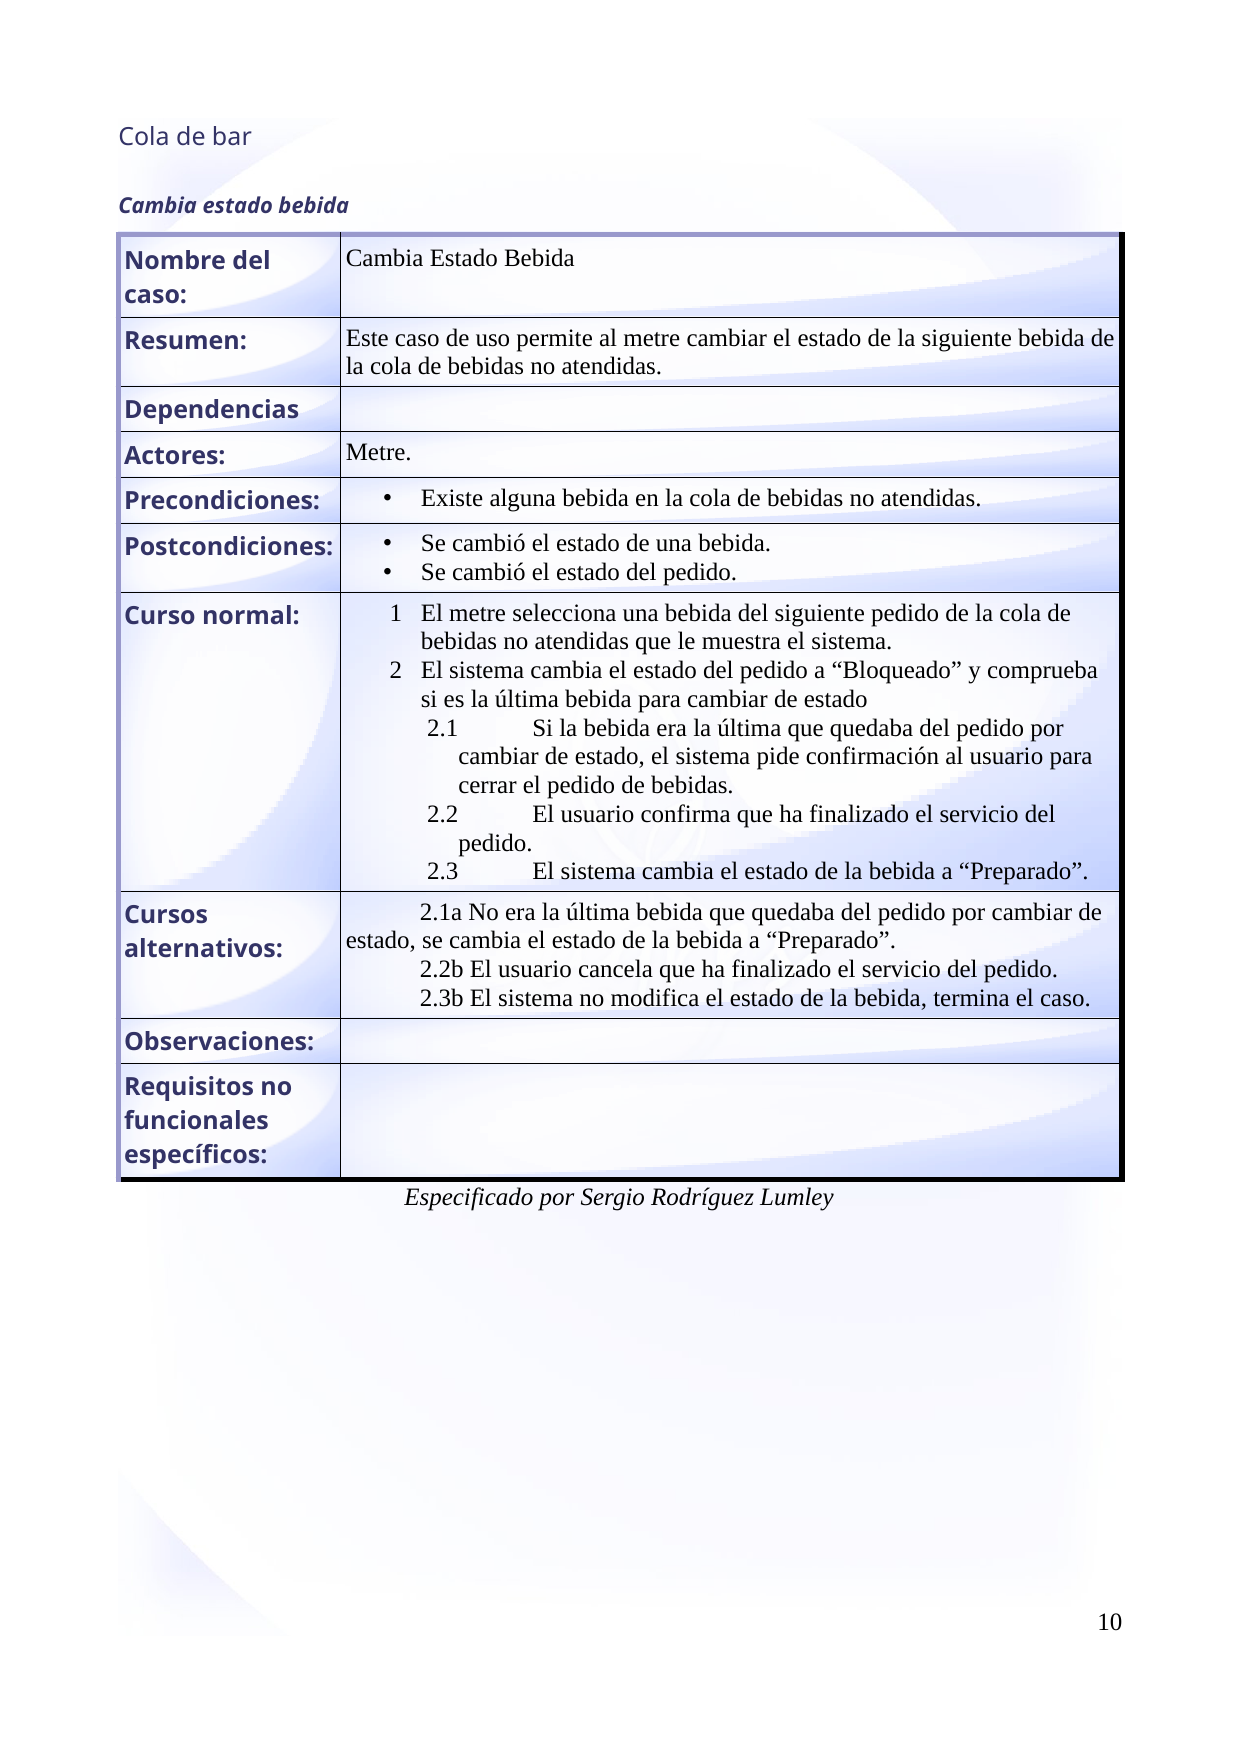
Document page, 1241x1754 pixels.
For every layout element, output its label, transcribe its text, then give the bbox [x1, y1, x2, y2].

picture [118, 152, 1122, 190]
table_cell Se cambió el estado de una bebida. Se cambió el estado del pedido. [341, 524, 1119, 592]
text Especificado por Sergio Rodríguez Lumley [118, 1182, 1122, 1211]
table_cell Curso normal: [121, 593, 340, 891]
subtitle Cambia estado bebida [118, 190, 1122, 219]
table_cell Cursos alternativos: [121, 892, 340, 1017]
table_cell 2.1a No era la última bebida que quedaba del pedido por cambiar de estado, se cambia el estado de la bebida a “Preparado”. 2.2b El usuario cancela que ha finalizado el servicio del pedido. 2.3b El sistema no modifica el estado de la bebida, termina el caso. [341, 892, 1119, 1017]
table_cell Este caso de uso permite al metre cambiar el estado de la siguiente bebida de la cola de bebidas no atendidas. [341, 318, 1119, 386]
table_header Nombre del caso: [121, 237, 340, 317]
table_cell El metre selecciona una bebida del siguiente pedido de la cola de bebidas no atendidas que le muestra el sistema. El sistema cambia el estado del pedido a “Bloqueado” y comprueba si es la última bebida para cambiar de estado Si la bebida era la última que quedaba del pedido por cambiar de estado, el sistema pide confirmación al usuario para cerrar el pedido de bebidas. El usuario confirma que ha finalizado el servicio del pedido. El sistema cambia el estado de la bebida a “Preparado”. [341, 593, 1119, 891]
table_cell Dependencias [121, 387, 340, 431]
table_cell Observaciones: [121, 1019, 340, 1063]
table_cell Metre. [341, 432, 1119, 477]
table_cell [341, 387, 1119, 431]
table_cell Postcondiciones: [121, 524, 340, 592]
table_cell Actores: [121, 432, 340, 477]
subtitle Cola de bar [118, 118, 1122, 152]
picture [118, 219, 1122, 232]
table_cell Requisitos no funcionales específicos: [121, 1064, 340, 1177]
table_header Cambia Estado Bebida [341, 237, 1119, 317]
table_cell Resumen: [121, 318, 340, 386]
table_cell Existe alguna bebida en la cola de bebidas no atendidas. [341, 478, 1119, 523]
table_cell Precondiciones: [121, 478, 340, 523]
table_cell [341, 1019, 1119, 1063]
picture [118, 1211, 1122, 1636]
table_cell [341, 1064, 1119, 1177]
